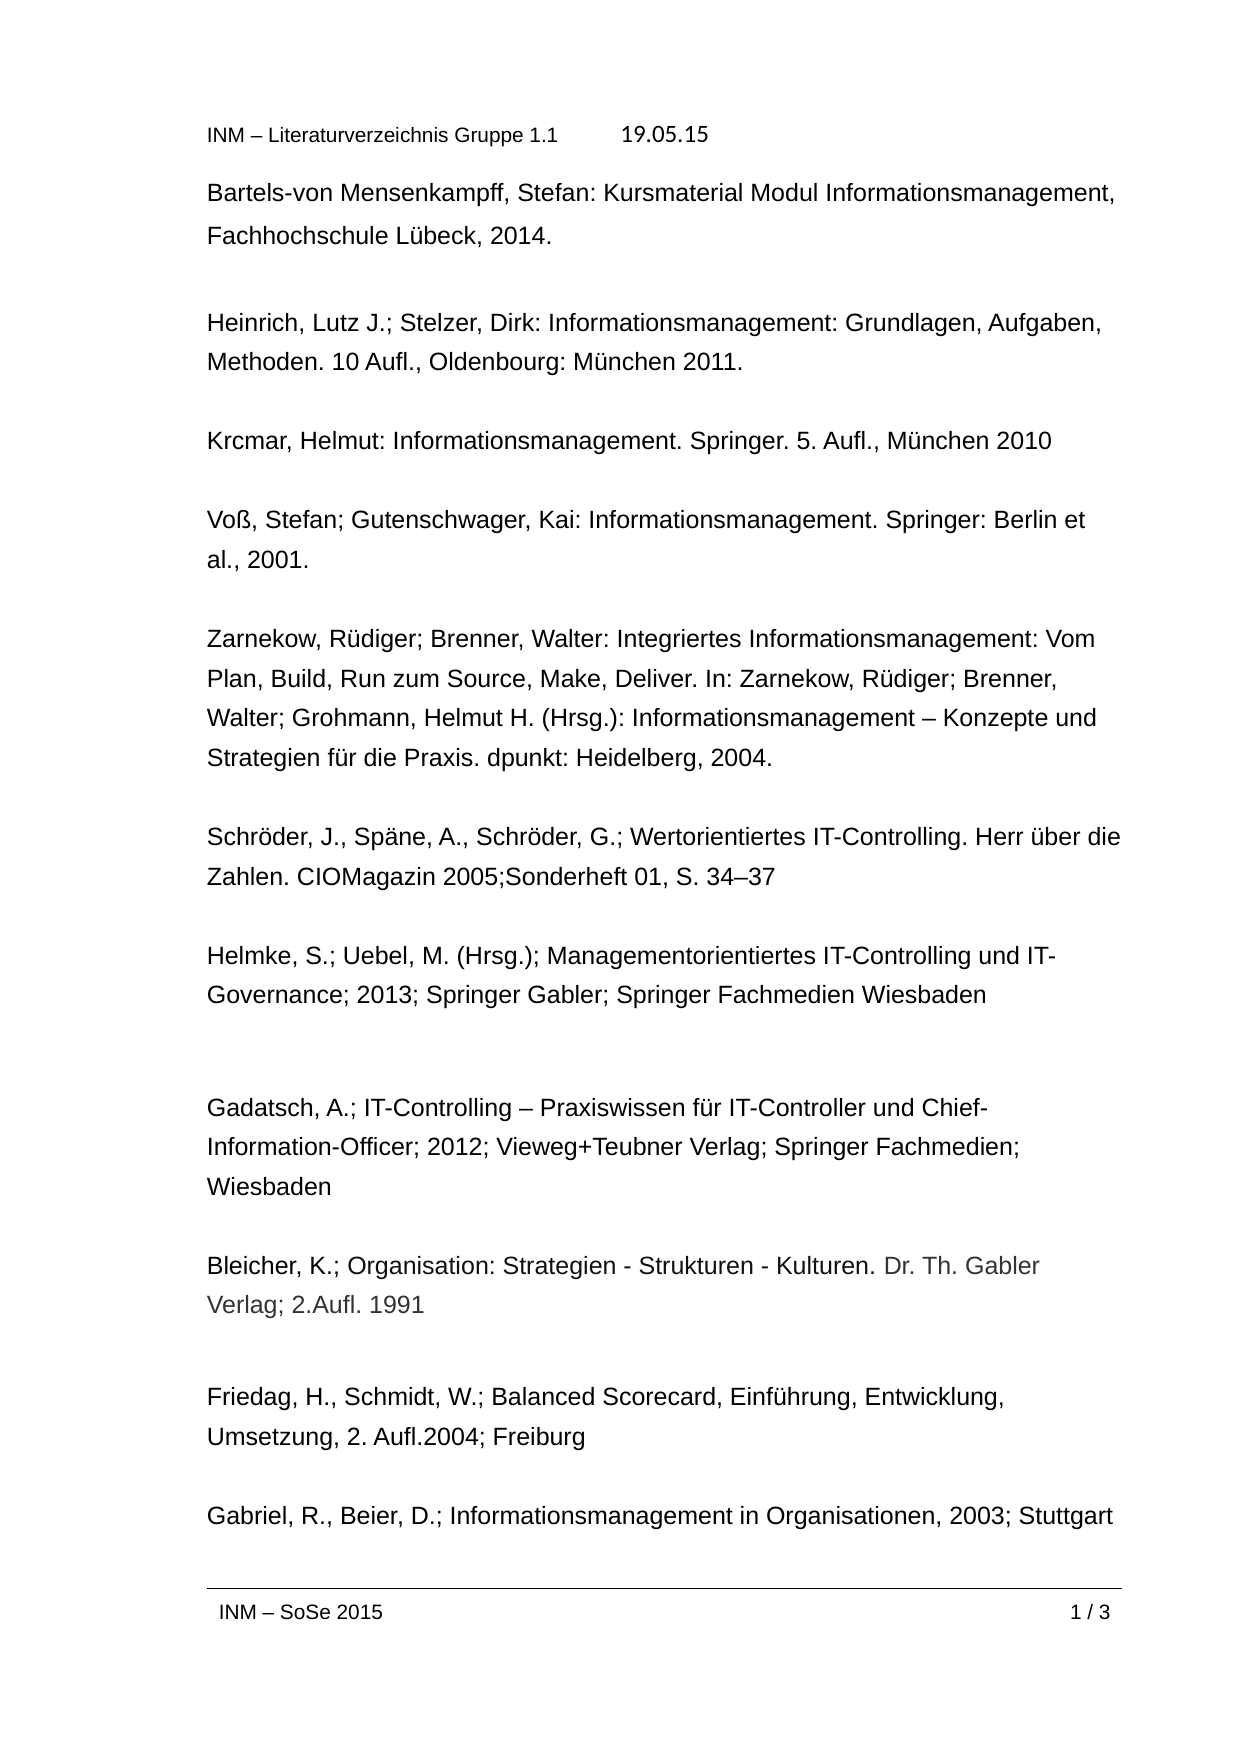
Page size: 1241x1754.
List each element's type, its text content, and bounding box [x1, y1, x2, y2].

text Heinrich, Lutz J.; Stelzer, Dirk: Informationsmanagement: Grundlagen, Aufgaben, Methoden. 10 Aufl., Oldenbourg: München 2011. [207, 307, 1122, 376]
text Friedag, H., Schmidt, W.; Balanced Scorecard, Einführung, Entwicklung, Umsetzung, 2. Aufl.2004; Freiburg [207, 1343, 1122, 1451]
text Gabriel, R., Beier, D.; Informationsmanagement in Organisationen, 2003; Stuttgart [207, 1461, 1122, 1530]
text Schröder, J., Späne, A., Schröder, G.; Wertorientiertes IT-Controlling. Herr über die Zahlen. CIOMagazin 2005;Sonderheft 01, S. 34–37 [207, 822, 1122, 930]
text Gadatsch, A.; IT-Controlling – Praxiswissen für IT-Controller und Chief-Information-Officer; 2012; Vieweg+Teubner Verlag; Springer Fachmedien; Wiesbaden [207, 1093, 1122, 1201]
text Krcmar, Helmut: Informationsmanagement. Springer. 5. Aufl., München 2010 [207, 426, 1122, 494]
text Bartels-von Mensenkampff, Stefan: Kursmaterial Modul Informationsmanagement, Fachhochschule Lübeck, 2014. [207, 178, 1122, 293]
text Voß, Stefan; Gutenschwager, Kai: Informationsmanagement. Springer: Berlin et al., 2001. [207, 505, 1122, 613]
text Helmke, S.; Uebel, M. (Hrsg.); Managementorientiertes IT-Controlling und IT-Governance; 2013; Springer Gabler; Springer Fachmedien Wiesbaden [207, 941, 1122, 1009]
text Zarnekow, Rüdiger; Brenner, Walter: Integriertes Informationsmanagement: Vom Plan, Build, Run zum Source, Make, Deliver. In: Zarnekow, Rüdiger; Brenner, Walter; Grohmann, Helmut H. (Hrsg.): Informationsmanagement – Konzepte und Strategien für die Praxis. dpunkt: Heidelberg, 2004. [207, 624, 1122, 811]
subtitle Bleicher, K.; Organisation: Strategien - Strukturen - Kulturen. Dr. Th. Gabler Verlag; 2.Aufl. 1991 [207, 1211, 1122, 1319]
